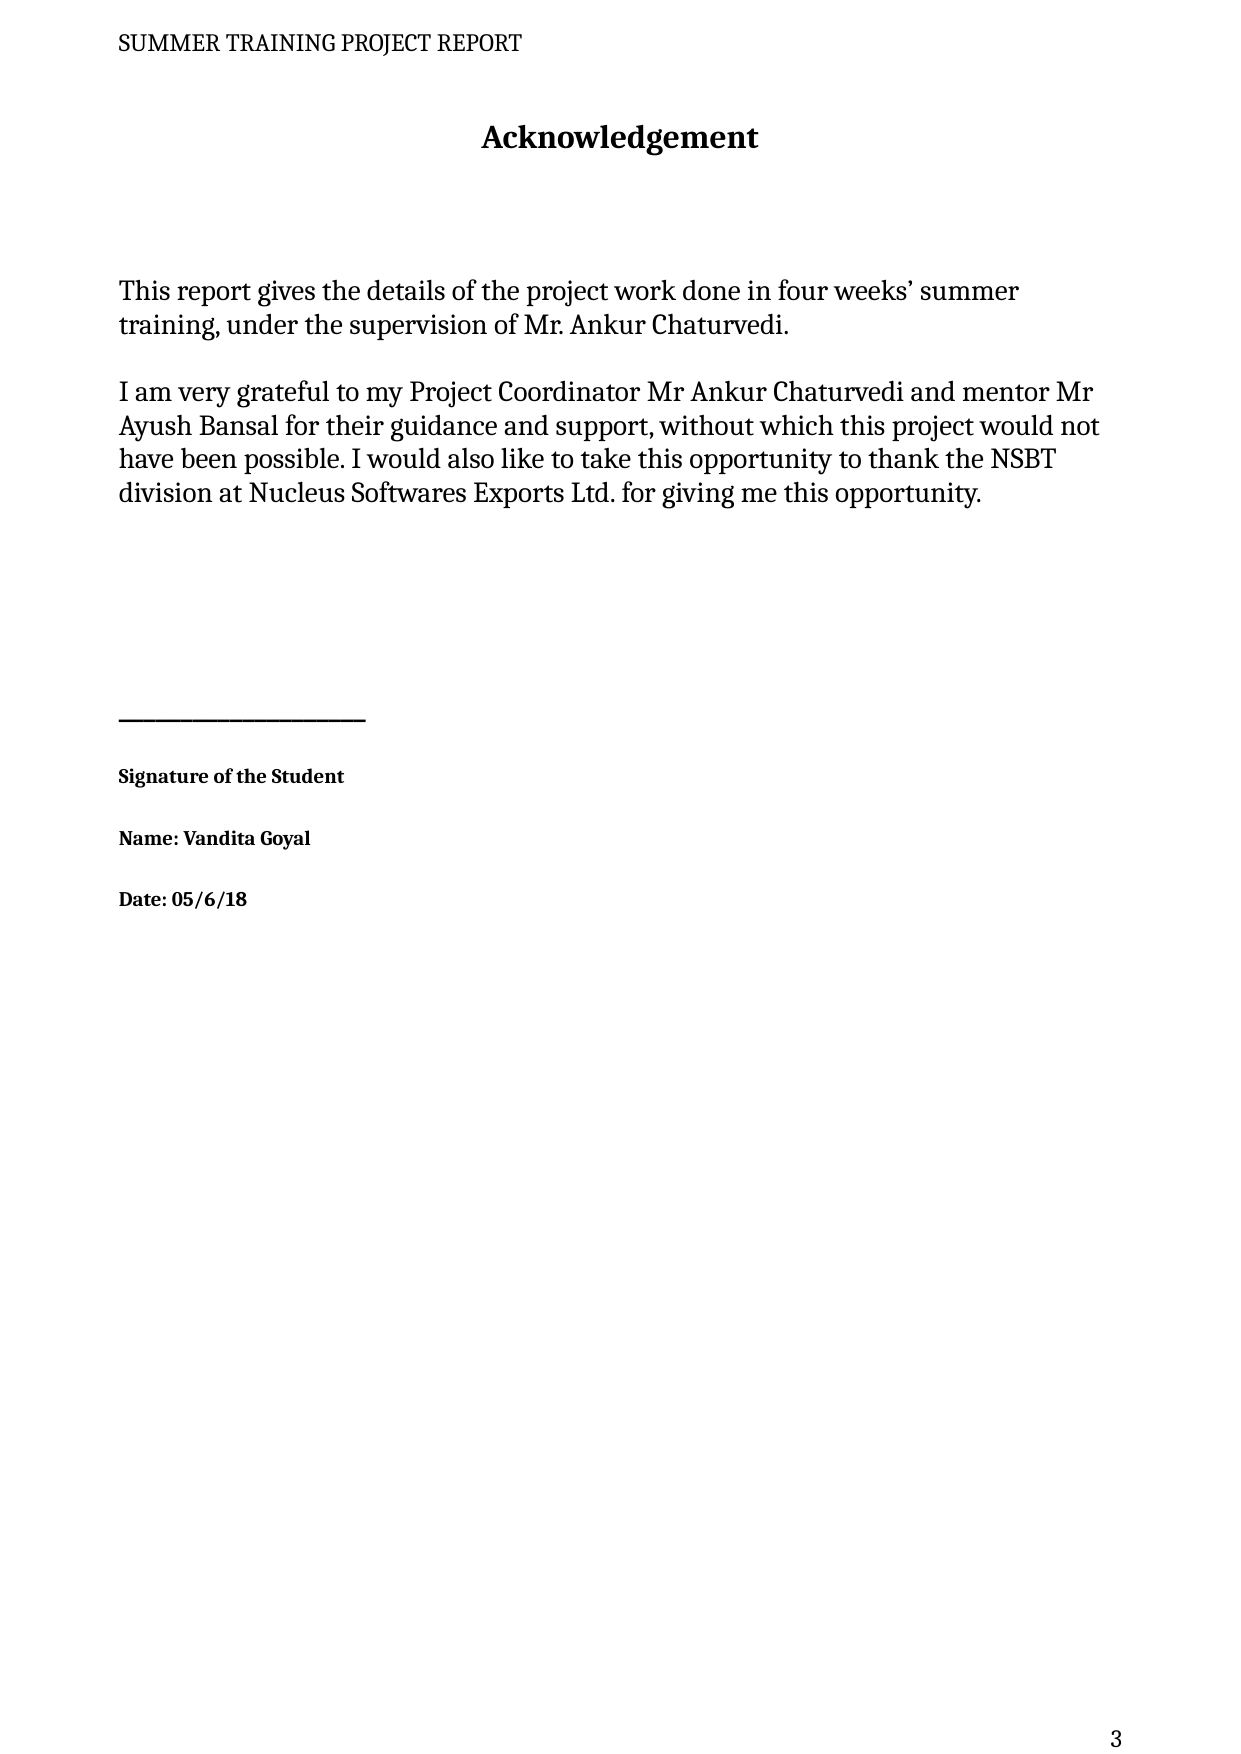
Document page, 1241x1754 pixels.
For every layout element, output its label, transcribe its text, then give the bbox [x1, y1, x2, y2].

text This report gives the details of the project work done in four weeks’ summer training, under the supervision of Mr. Ankur Chaturvedi. [118, 274, 1122, 342]
subtitle Acknowledgement [118, 118, 1122, 157]
text I am very grateful to my Project Coordinator Mr Ankur Chaturvedi and mentor Mr Ayush Bansal for their guidance and support, without which this project would not have been possible. I would also like to take this opportunity to thank the NSBT division at Nucleus Softwares Exports Ltd. for giving me this opportunity. [118, 375, 1122, 509]
subtitle ____________________ [118, 689, 1122, 727]
subtitle Signature of the Student [118, 765, 1122, 789]
subtitle Date: 05/6/18 [118, 888, 1122, 912]
subtitle Name: Vandita Goyal [118, 826, 1122, 850]
